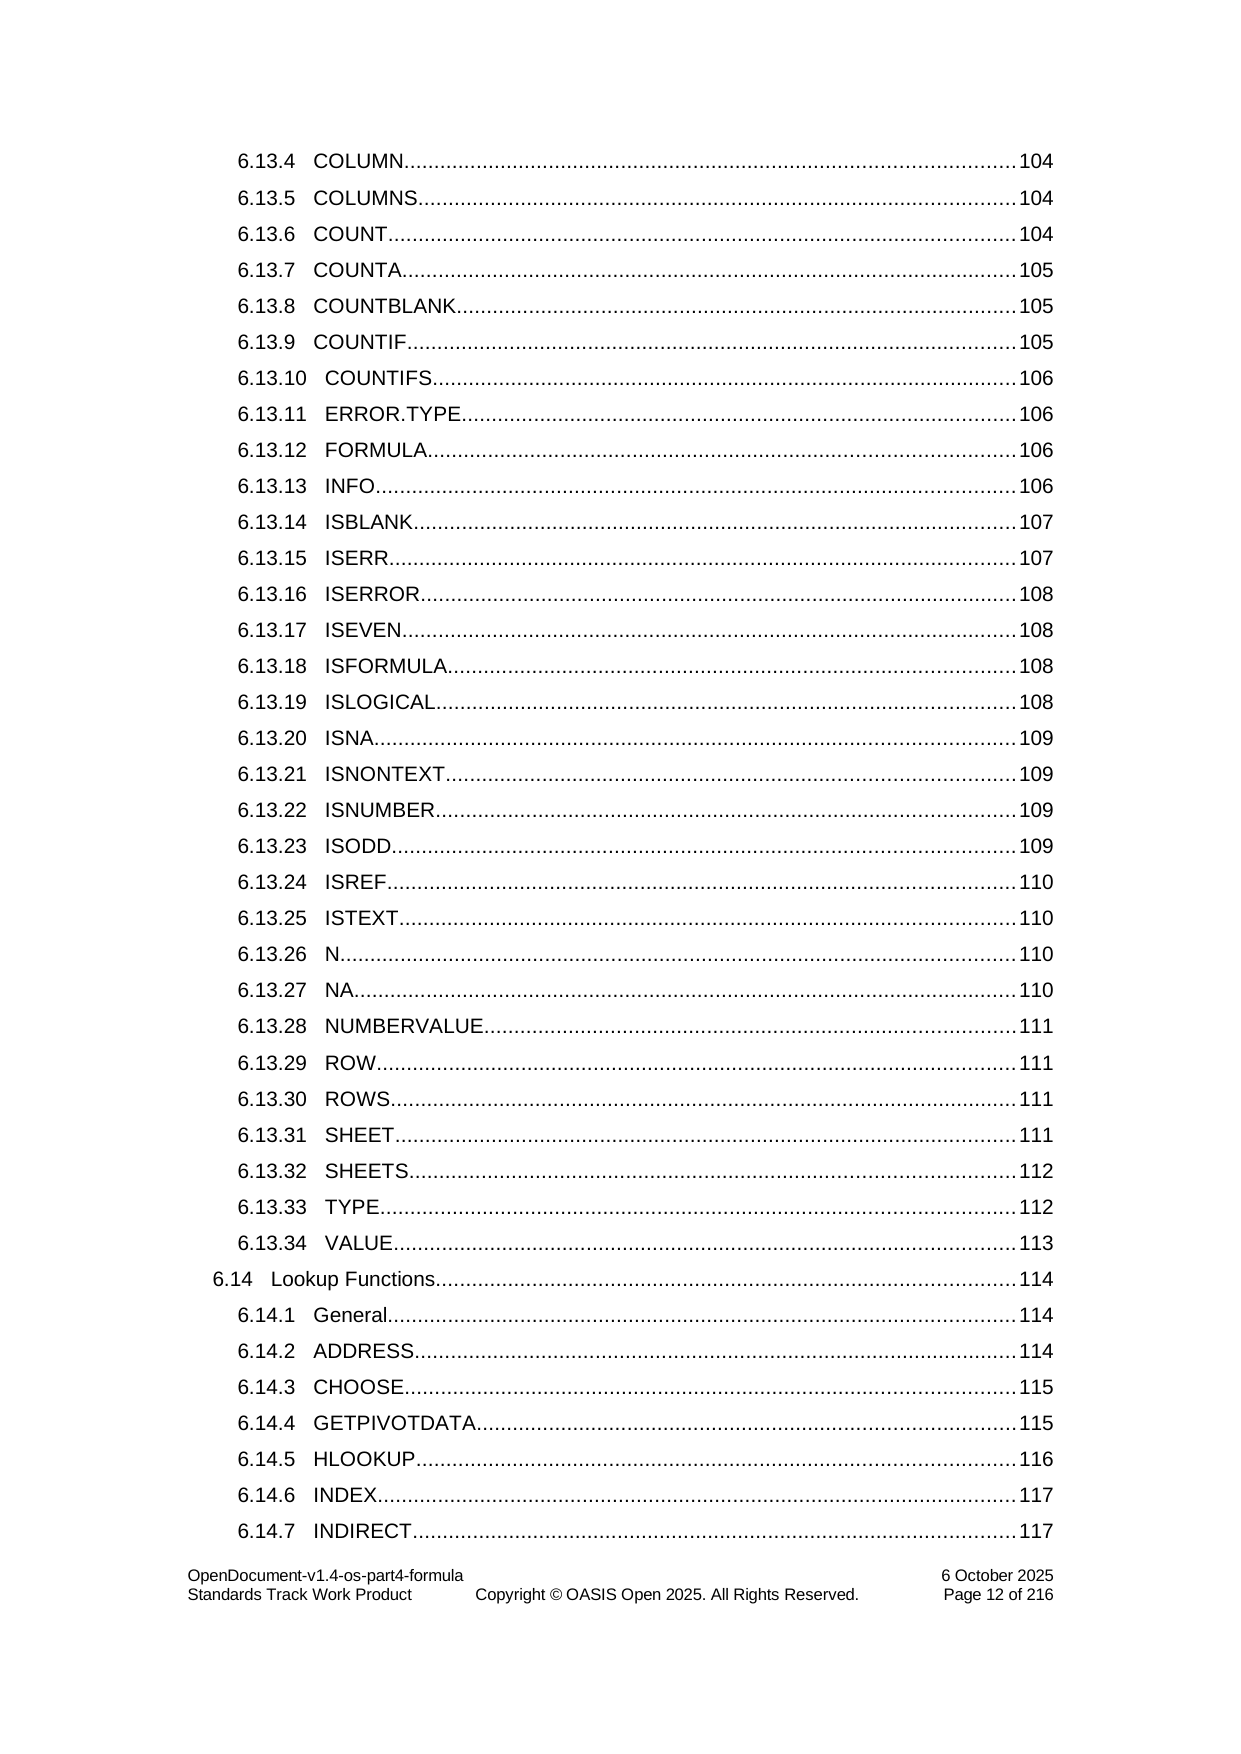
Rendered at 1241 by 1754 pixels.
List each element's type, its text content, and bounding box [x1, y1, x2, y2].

text 6.13.20 ISNA 109 [237, 727, 1053, 750]
text 6.14.1 General 114 [237, 1303, 1053, 1327]
text 6.13.27 NA 110 [237, 979, 1053, 1002]
text 6.13.7 COUNTA 105 [237, 258, 1053, 282]
text 6.13.23 ISODD 109 [237, 835, 1053, 858]
text 6.13.10 COUNTIFS 106 [237, 366, 1053, 390]
text 6.14.7 INDIRECT 117 [237, 1519, 1053, 1543]
text 6.13.13 INFO 106 [237, 474, 1053, 498]
text 6.13.30 ROWS 111 [237, 1087, 1053, 1111]
text 6.13.14 ISBLANK 107 [237, 510, 1053, 534]
text 6.13.4 COLUMN 104 [237, 150, 1053, 173]
text 6.13.11 ERROR.TYPE 106 [237, 402, 1053, 426]
text 6.13.31 SHEET 111 [237, 1123, 1053, 1147]
text 6.13.5 COLUMNS 104 [237, 186, 1053, 209]
text 6.13.22 ISNUMBER 109 [237, 799, 1053, 822]
text 6.13.18 ISFORMULA 108 [237, 654, 1053, 678]
text 6.14.6 INDEX 117 [237, 1483, 1053, 1507]
text 6.13.6 COUNT 104 [237, 222, 1053, 246]
text 6.13.8 COUNTBLANK 105 [237, 294, 1053, 318]
text 6.13.9 COUNTIF 105 [237, 330, 1053, 354]
text 6.13.15 ISERR 107 [237, 546, 1053, 570]
text 6.13.34 VALUE 113 [237, 1231, 1053, 1255]
text 6.13.26 N 110 [237, 943, 1053, 966]
text 6.14.3 CHOOSE 115 [237, 1375, 1053, 1399]
text 6.13.24 ISREF 110 [237, 871, 1053, 894]
text 6.13.17 ISEVEN 108 [237, 618, 1053, 642]
text 6.13.28 NUMBERVALUE 111 [237, 1015, 1053, 1038]
text 6.13.19 ISLOGICAL 108 [237, 691, 1053, 714]
text 6.13.12 FORMULA 106 [237, 438, 1053, 462]
text 6.13.29 ROW 111 [237, 1051, 1053, 1074]
text 6.13.25 ISTEXT 110 [237, 907, 1053, 930]
text 6.14.2 ADDRESS 114 [237, 1339, 1053, 1363]
text 6.14.5 HLOOKUP 116 [237, 1447, 1053, 1471]
text 6.14 Lookup Functions 114 [212, 1267, 1053, 1291]
text 6.13.21 ISNONTEXT 109 [237, 763, 1053, 786]
text 6.13.16 ISERROR 108 [237, 582, 1053, 606]
text 6.13.32 SHEETS 112 [237, 1159, 1053, 1183]
text 6.14.4 GETPIVOTDATA 115 [237, 1411, 1053, 1435]
text 6.13.33 TYPE 112 [237, 1195, 1053, 1219]
